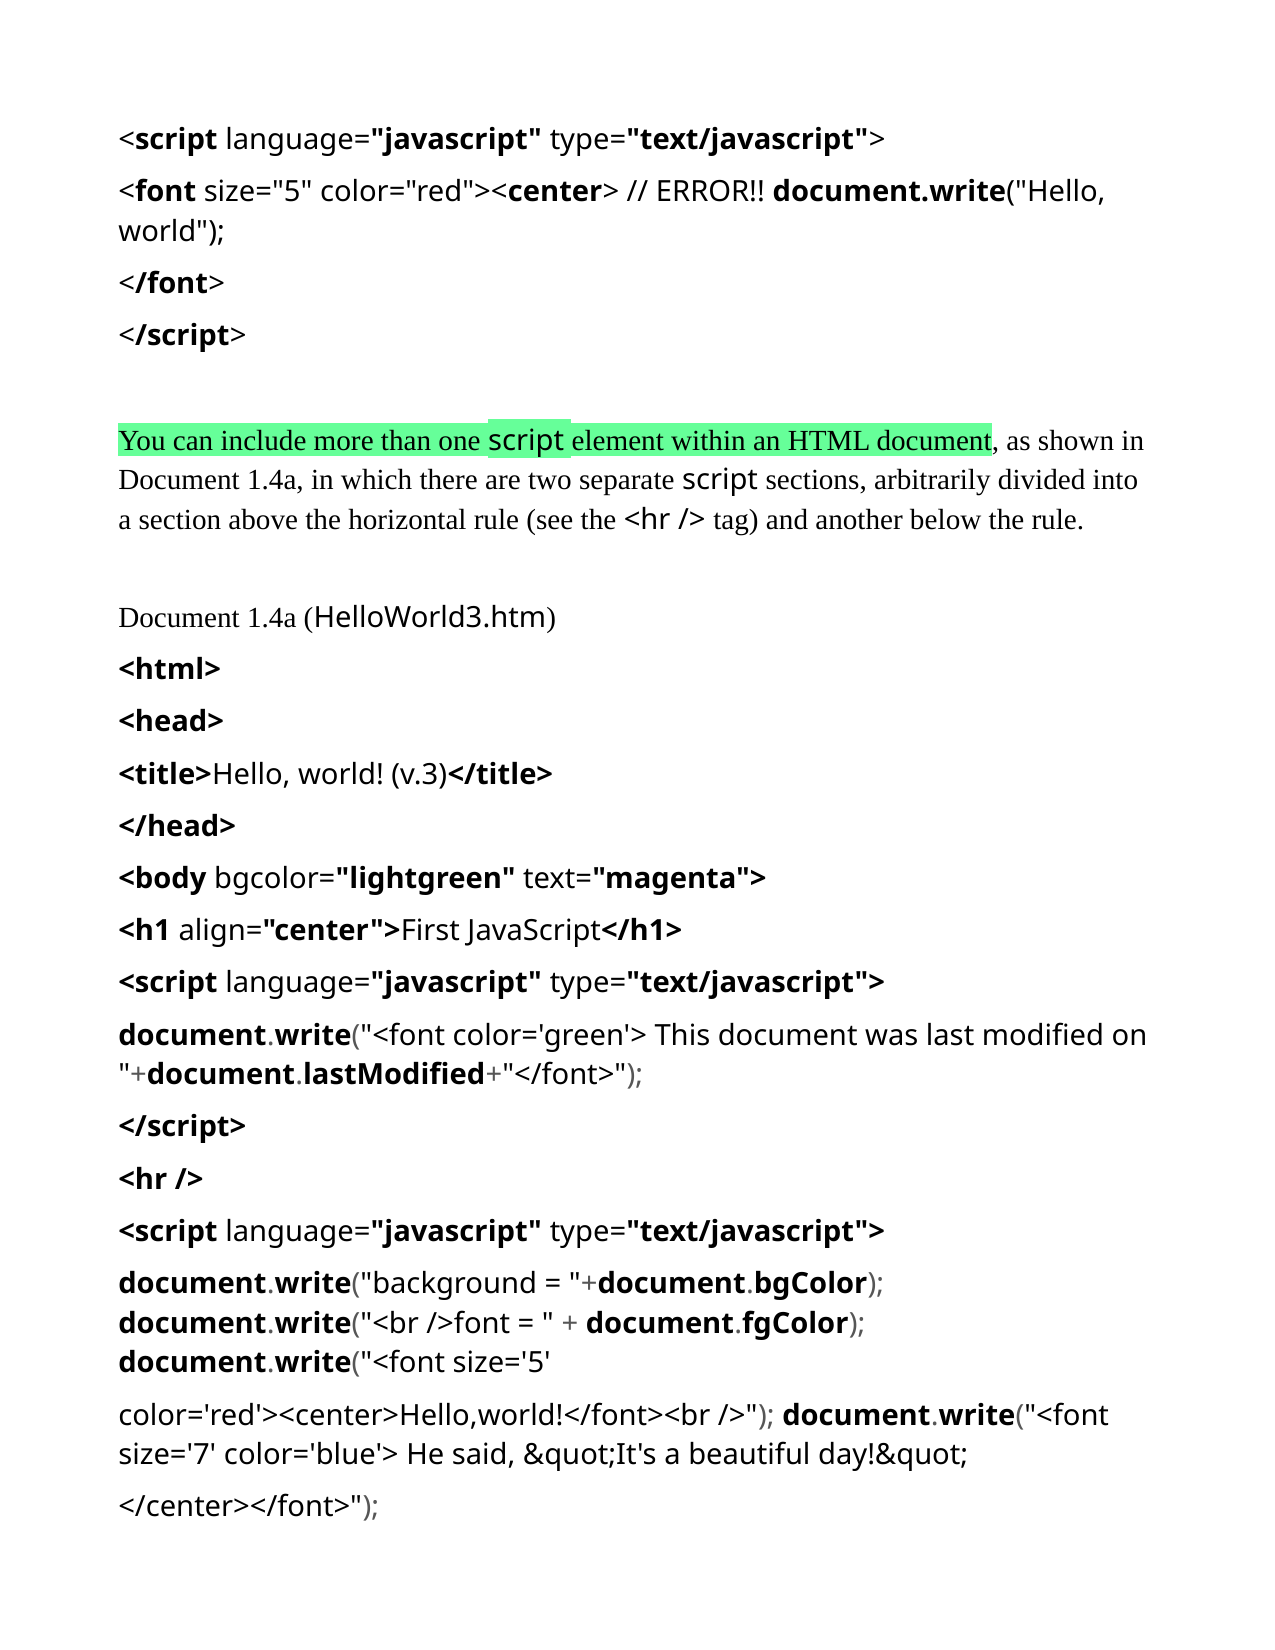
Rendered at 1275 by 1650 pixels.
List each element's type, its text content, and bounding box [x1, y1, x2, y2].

text </script> [118, 314, 1157, 354]
text <script language="javascript" type="text/javascript"> [118, 118, 1157, 158]
text document.write("background = "+document.bgColor); document.write("<br />font = " + document.fgColor); document.write("<font size='5' [118, 1262, 1157, 1381]
text Document 1.4a (HelloWorld3.htm) [118, 596, 1157, 636]
text You can include more than one script element within an HTML document, as shown in Document 1.4a, in which there are two separate script sections, arbitrarily divided into a section above the horizontal rule (see the <hr /> tag) and another below the rule. [118, 419, 1157, 538]
text <hr /> [118, 1158, 1157, 1198]
text <script language="javascript" type="text/javascript"> [118, 962, 1157, 1001]
text <script language="javascript" type="text/javascript"> [118, 1210, 1157, 1250]
text <title>Hello, world! (v.3)</title> [118, 753, 1157, 793]
text </center></font>"); [118, 1486, 1157, 1525]
text document.write("<font color='green'> This document was last modified on "+document.lastModified+"</font>"); [118, 1014, 1157, 1093]
text </font> [118, 262, 1157, 302]
text <body bgcolor="lightgreen" text="magenta"> [118, 857, 1157, 897]
text <html> [118, 648, 1157, 688]
text <h1 align="center">First JavaScript</h1> [118, 909, 1157, 949]
text <head> [118, 701, 1157, 740]
text </head> [118, 805, 1157, 845]
text </script> [118, 1106, 1157, 1145]
text <font size="5" color="red"><center> // ERROR!! document.write("Hello, world"); [118, 170, 1157, 250]
text color='red'><center>Hello,world!</font><br />"); document.write("<font size='7' color='blue'> He said, &quot;It's a beautiful day!&quot; [118, 1394, 1157, 1473]
